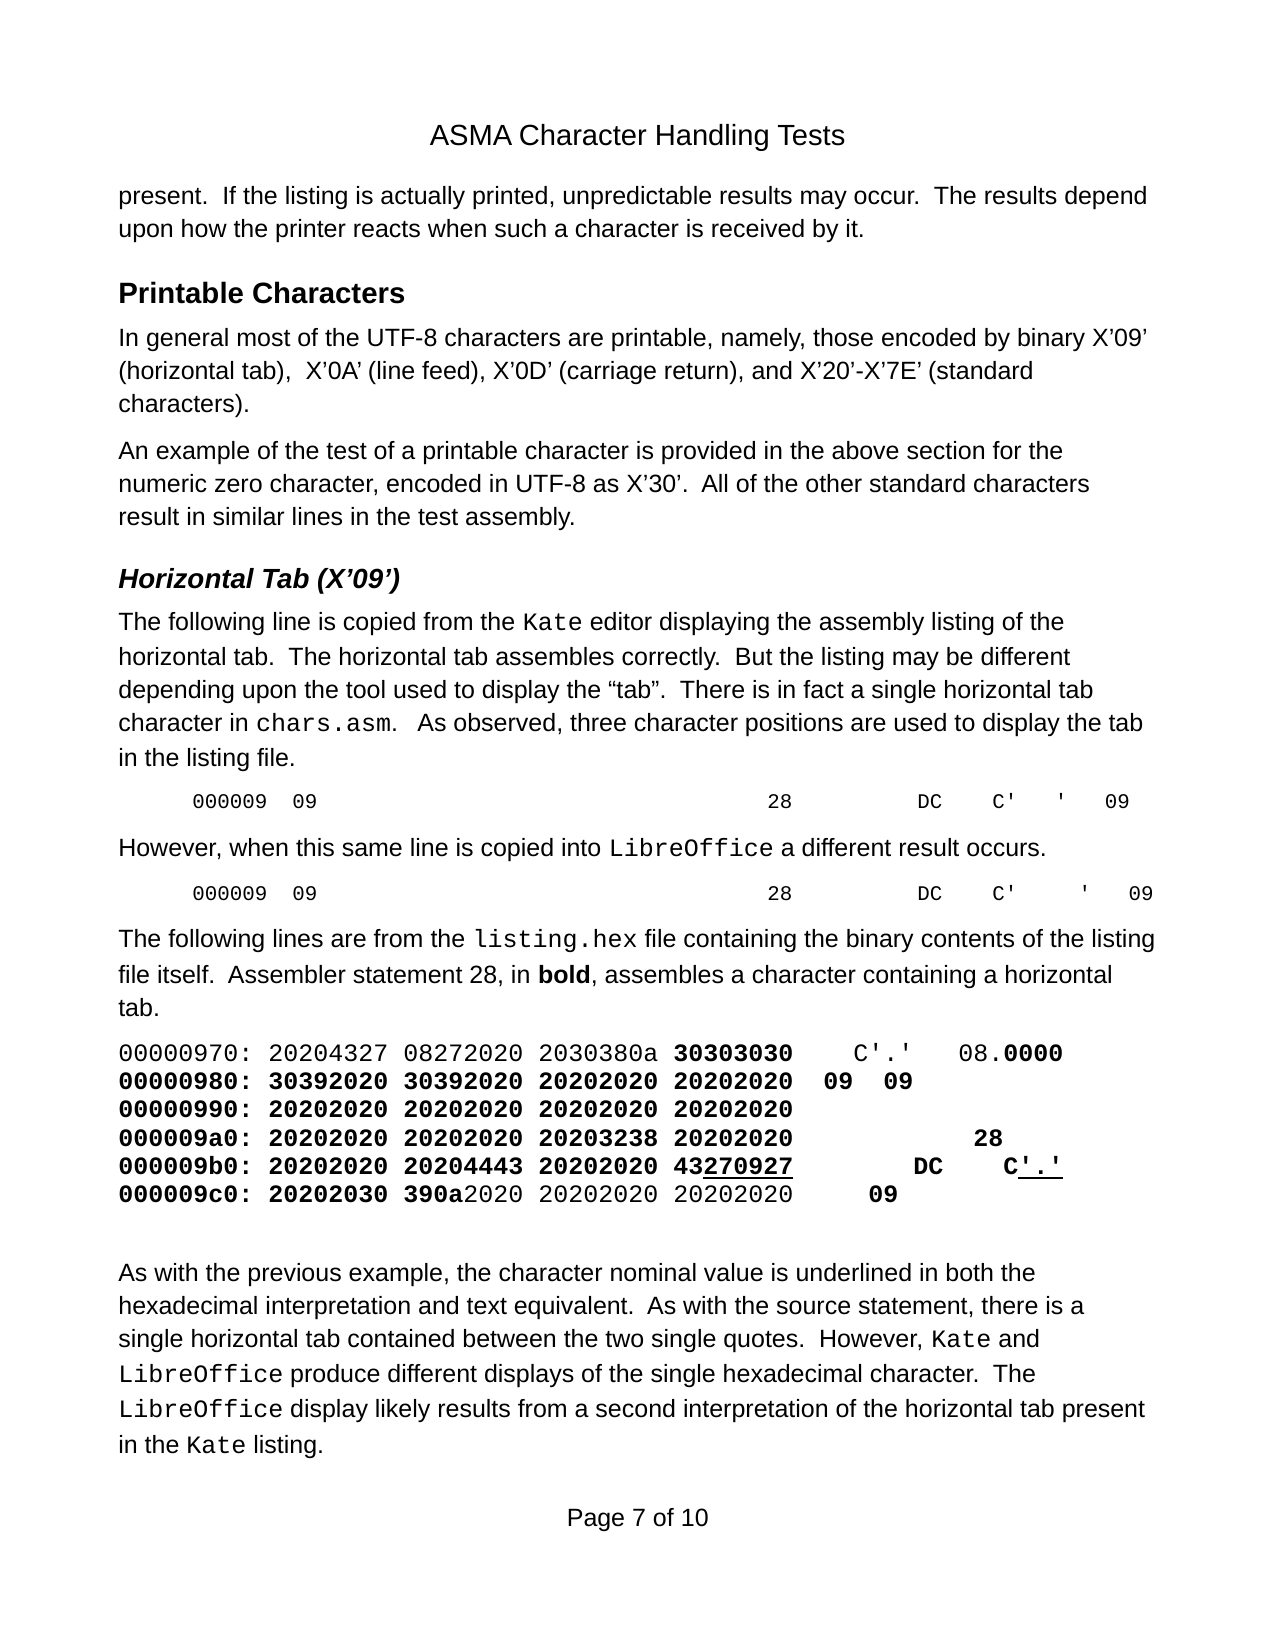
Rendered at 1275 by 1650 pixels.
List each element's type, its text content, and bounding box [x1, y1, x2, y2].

text An example of the test of a printable character is provided in the above section for the numeric zero character, encoded in UTF-8 as X’30’. All of the other standard characters result in similar lines in the test assembly. [118, 436, 1157, 531]
subtitle Horizontal Tab (X’09’) [118, 562, 1157, 594]
text 00000990: 20202020 20202020 20202020 20202020 [118, 1097, 1157, 1125]
text 000009 09 28 DC C' ' 09 [192, 883, 1157, 906]
text As with the previous example, the character nominal value is underlined in both the hexadecimal interpretation and text equivalent. As with the source statement, there is a single horizontal tab contained between the two single quotes. However, Kate and LibreOffice produce different displays of the single hexadecimal character. The LibreOffice display likely results from a second interpretation of the horizontal tab present in the Kate listing. [118, 1258, 1157, 1461]
text The following line is copied from the Kate editor displaying the assembly listing of the horizontal tab. The horizontal tab assembles correctly. But the listing may be different depending upon the tool used to display the “tab”. There is in fact a single horizontal tab character in chars.asm. As observed, three character positions are used to display the tab in the listing file. [118, 607, 1157, 772]
text However, when this same line is copied into LibreOffice a different result occurs. [118, 833, 1157, 863]
text 000009 09 28 DC C' ' 09 [192, 791, 1157, 814]
text 000009c0: 20202030 390a2020 20202020 20202020 09 [118, 1182, 1157, 1210]
text In general most of the UTF-8 characters are printable, namely, those encoded by binary X’09’ (horizontal tab), X’0A’ (line feed), X’0D’ (carriage return), and X’20’-X’7E’ (standard characters). [118, 323, 1157, 417]
text 000009b0: 20202020 20204443 20202020 43270927 DC C'.' [118, 1154, 1157, 1182]
subtitle Printable Characters [118, 276, 1157, 310]
text 000009a0: 20202020 20202020 20203238 20202020 28 [118, 1125, 1157, 1154]
text present. If the listing is actually printed, unpredictable results may occur. The results depend upon how the printer reacts when such a character is received by it. [118, 181, 1157, 243]
text 00000980: 30392020 30392020 20202020 20202020 09 09 [118, 1069, 1157, 1097]
text 00000970: 20204327 08272020 2030380a 30303030 C'.' 08.0000 [118, 1040, 1157, 1069]
text The following lines are from the listing.hex file containing the binary contents of the listing file itself. Assembler statement 28, in bold, assembles a character containing a horizontal tab. [118, 924, 1157, 1021]
